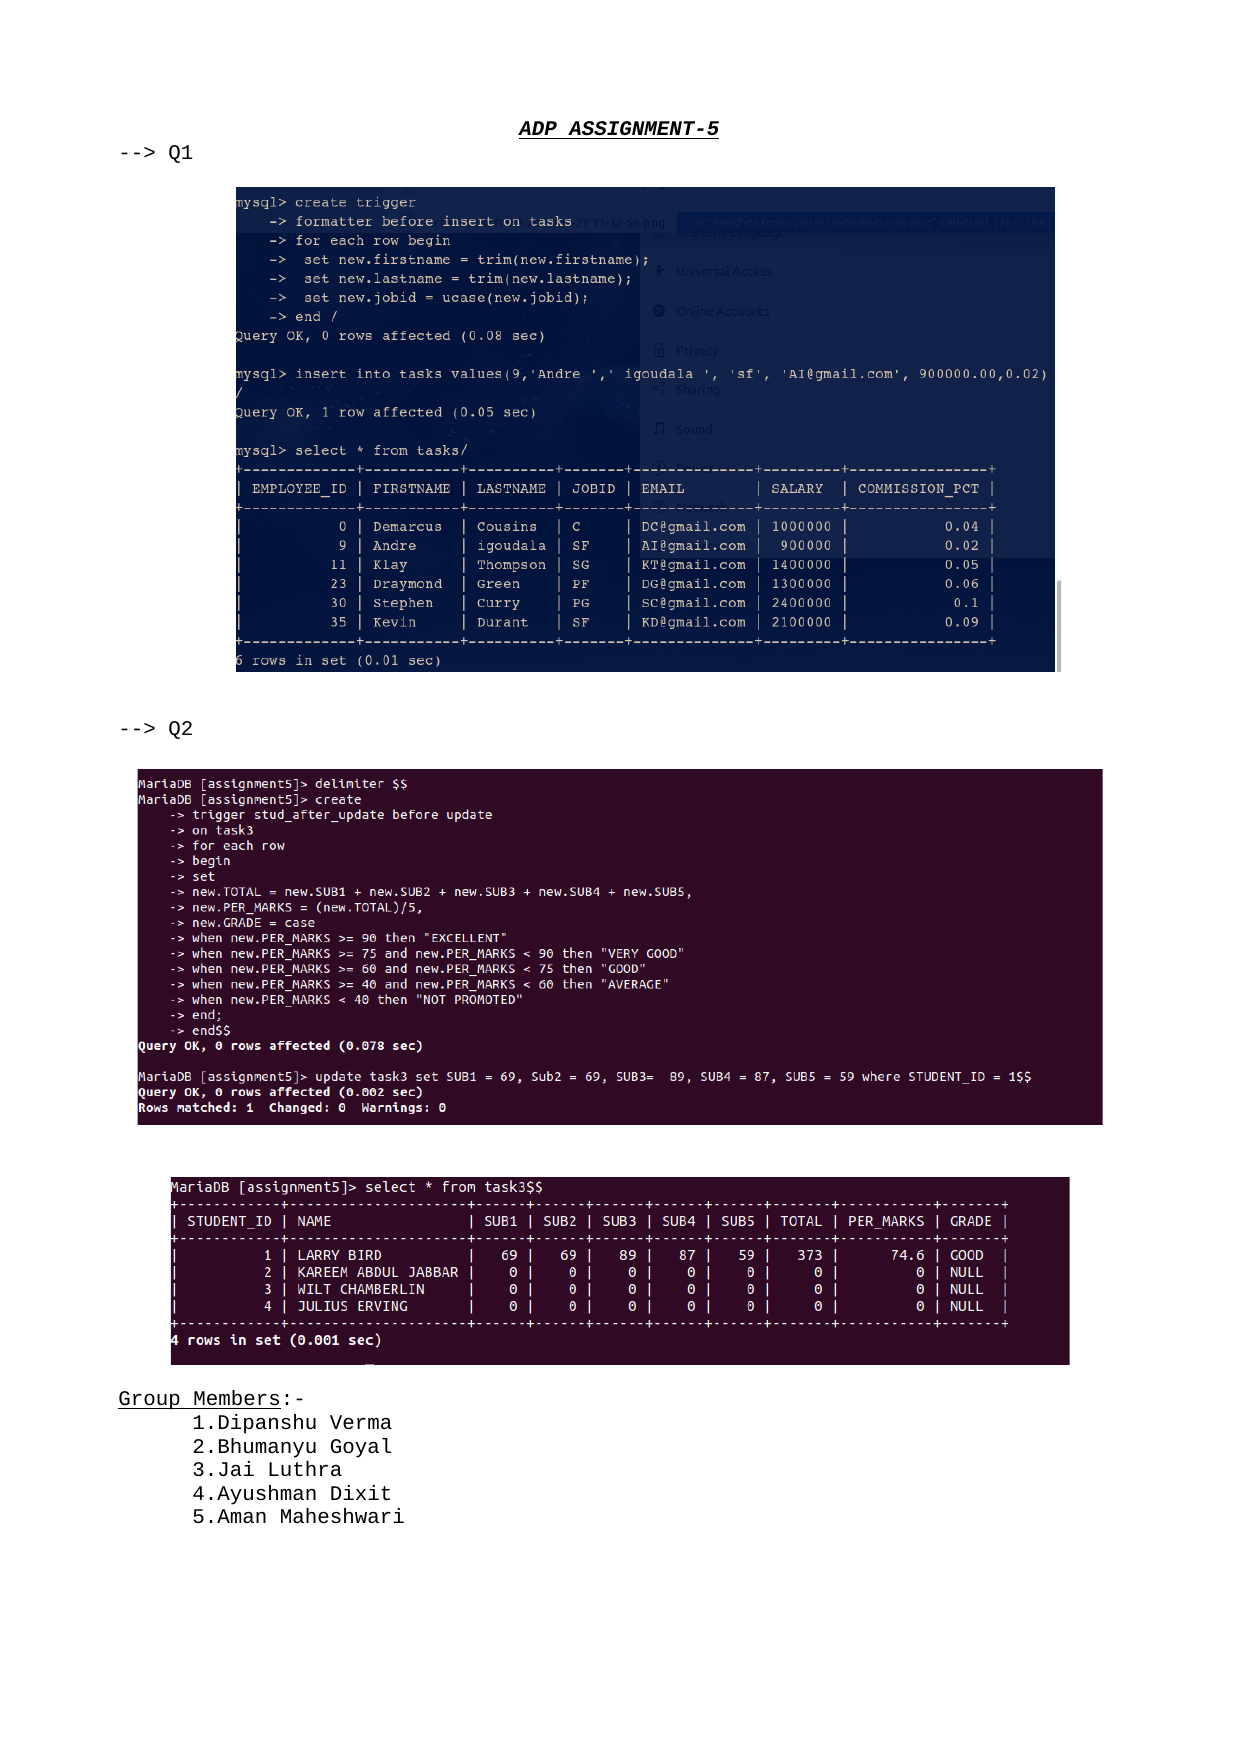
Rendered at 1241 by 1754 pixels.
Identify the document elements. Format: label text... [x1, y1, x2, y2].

text 4.Ayushman Dixit [118, 1483, 1122, 1507]
text 3.Jai Luthra [118, 1459, 1122, 1483]
text ADP ASSIGNMENT-5 [118, 118, 1122, 142]
text 2.Bhumanyu Goyal [118, 1436, 1122, 1459]
text 1.Dipanshu Verma [118, 1412, 1122, 1436]
text 5.Aman Maheshwari [118, 1507, 1122, 1530]
picture [137, 769, 1103, 1125]
text --> Q1 [118, 142, 1122, 165]
text --> Q2 [118, 718, 1122, 742]
picture [170, 1177, 1070, 1365]
picture [236, 187, 1062, 672]
text Group Members:- [118, 1388, 1122, 1412]
